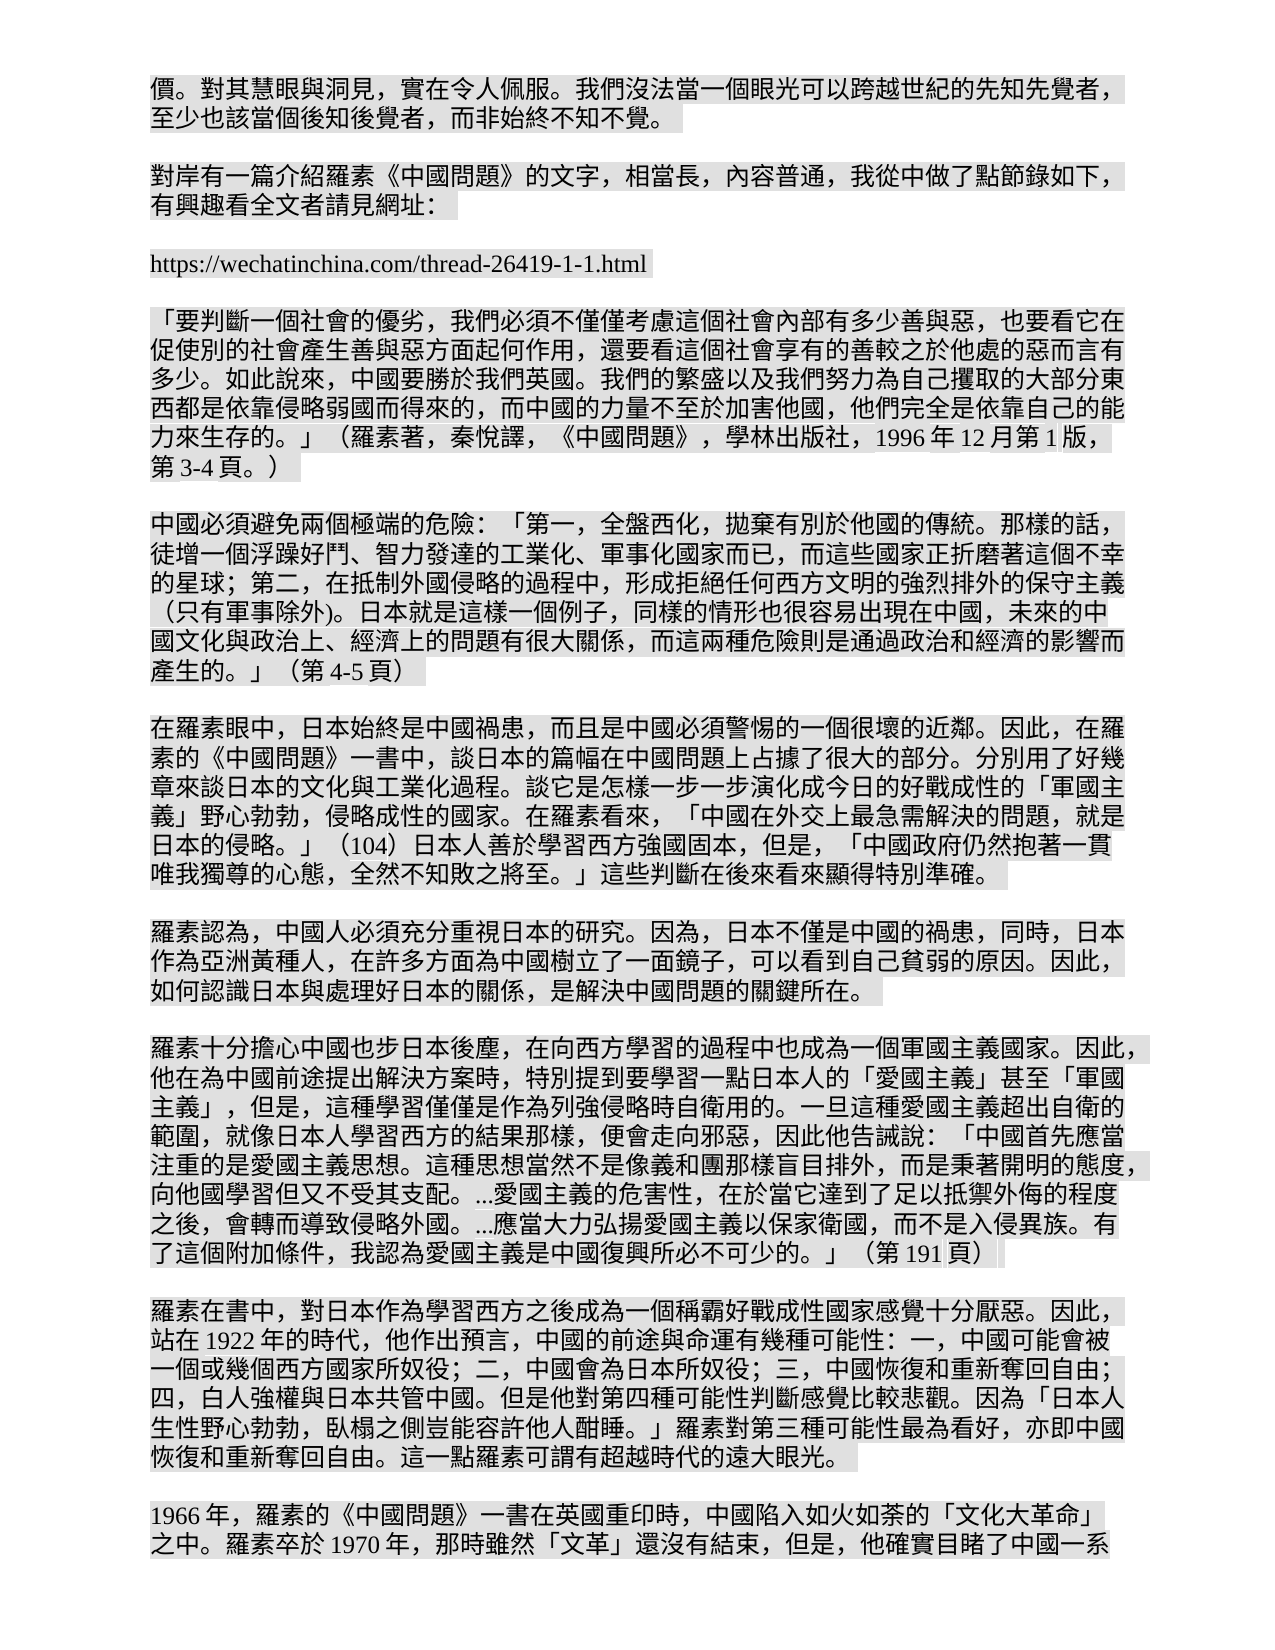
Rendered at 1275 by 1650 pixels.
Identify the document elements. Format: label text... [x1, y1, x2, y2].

text 研究維根斯坦，必然得了解羅素，因為兩人在有關 "數學的基礎" 以及邏輯本質等問題的見解上，南轅北轍。我過去有一種偏見，認為羅素寫的那些與數學或哲學無關的東西統統都不值得閱讀，只能當閒書翻翻，因為總感覺缺乏基本的嚴肅性與內涵。最近偶然讀了他的《中國問題》，倒是很訝異於他的遠見。也許人與人之間確實有聰明才智高低差別，有些人的眼光可以看得很遠很遠，比方說當代最偉大的哲學家--范光棣，我過去並不知道他老早在半個多世紀前就親共，我只知道他是我看過把維根斯講得最好、同時也是最早指出維根斯坦思想價值的一個哲學家。 羅素是1920-1921年來到中國，待了不到一年。返回英國後，1922年隨即出版《中國問題》一書。書裏頭有些話，即便是2017年講的，都仍顯得高瞻遠矚，更不用說是將近一百年前所寫。一百年前的中國，已經被東西方列強搞得滿目瘡痍，民不聊生，在那樣一種近乎破敗絕望的國家處境中，羅素竟然能一一預見中國的未來命運，並且對它做出極高評價。對其慧眼與洞見，實在令人佩服。我們沒法當一個眼光可以跨越世紀的先知先覺者，至少也該當個後知後覺者，而非始終不知不覺。 對岸有一篇介紹羅素《中國問題》的文字，相當長，內容普通，我從中做了點節錄如下，有興趣看全文者請見網址： https://wechatinchina.com/thread-26419-1-1.html 「要判斷一個社會的優劣，我們必須不僅僅考慮這個社會內部有多少善與惡，也要看它在促使別的社會產生善與惡方面起何作用，還要看這個社會享有的善較之於他處的惡而言有多少。如此說來，中國要勝於我們英國。我們的繁盛以及我們努力為自己攫取的大部分東西都是依靠侵略弱國而得來的，而中國的力量不至於加害他國，他們完全是依靠自己的能力來生存的。」（羅素著，秦悅譯，《中國問題》，學林出版社，1996年12月第1版，第3-4頁。） 中國必須避免兩個極端的危險：「第一，全盤西化，拋棄有別於他國的傳統。那樣的話，徒增一個浮躁好鬥、智力發達的工業化、軍事化國家而已，而這些國家正折磨著這個不幸的星球；第二，在抵制外國侵略的過程中，形成拒絕任何西方文明的強烈排外的保守主義（只有軍事除外)。日本就是這樣一個例子，同樣的情形也很容易出現在中國，未來的中國文化與政治上、經濟上的問題有很大關係，而這兩種危險則是通過政治和經濟的影響而產生的。」（第4-5頁） 在羅素眼中，日本始終是中國禍患，而且是中國必須警惕的一個很壞的近鄰。因此，在羅素的《中國問題》一書中，談日本的篇幅在中國問題上占據了很大的部分。分別用了好幾章來談日本的文化與工業化過程。談它是怎樣一步一步演化成今日的好戰成性的「軍國主義」野心勃勃，侵略成性的國家。在羅素看來，「中國在外交上最急需解決的問題，就是日本的侵略。」（104）日本人善於學習西方強國固本，但是，「中國政府仍然抱著一貫唯我獨尊的心態，全然不知敗之將至。」這些判斷在後來看來顯得特別準確。 羅素認為，中國人必須充分重視日本的研究。因為，日本不僅是中國的禍患，同時，日本作為亞洲黃種人，在許多方面為中國樹立了一面鏡子，可以看到自己貧弱的原因。因此，如何認識日本與處理好日本的關係，是解決中國問題的關鍵所在。 羅素十分擔心中國也步日本後塵，在向西方學習的過程中也成為一個軍國主義國家。因此，他在為中國前途提出解決方案時，特別提到要學習一點日本人的「愛國主義」甚至「軍國主義」，但是，這種學習僅僅是作為列強侵略時自衛用的。一旦這種愛國主義超出自衛的範圍，就像日本人學習西方的結果那樣，便會走向邪惡，因此他告誡說：「中國首先應當注重的是愛國主義思想。這種思想當然不是像義和團那樣盲目排外，而是秉著開明的態度，向他國學習但又不受其支配。...愛國主義的危害性，在於當它達到了足以抵禦外侮的程度之後，會轉而導致侵略外國。...應當大力弘揚愛國主義以保家衛國，而不是入侵異族。有了這個附加條件，我認為愛國主義是中國復興所必不可少的。」（第191頁） 羅素在書中，對日本作為學習西方之後成為一個稱霸好戰成性國家感覺十分厭惡。因此，站在1922年的時代，他作出預言，中國的前途與命運有幾種可能性：一，中國可能會被一個或幾個西方國家所奴役；二，中國會為日本所奴役；三，中國恢復和重新奪回自由；四，白人強權與日本共管中國。但是他對第四種可能性判斷感覺比較悲觀。因為「日本人生性野心勃勃，臥榻之側豈能容許他人酣睡。」羅素對第三種可能性最為看好，亦即中國恢復和重新奪回自由。這一點羅素可謂有超越時代的遠大眼光。 1966年，羅素的《中國問題》一書在英國重印時，中國陷入如火如荼的「文化大革命」之中。羅素卒於1970年，那時雖然「文革」還沒有結束，但是，他確實目睹了中國一系列的重大變化。及至「共和國」建立之後，他特意於1958年到1959年專門撰寫了一本插圖通俗讀物《西方的智慧》，並題簽「將此書獻給毛澤東」，可以想見，如果說1922年的《中國問題》是專門為英國、歐洲、美國人寫的書，以便幫助歐美西洋人對中國的了解的話，那麼這本簡易通俗讀本《西方的智慧》就是專門為中國人撰寫的。 羅素在書的結尾為中國指出了三條發展之路。第一，建立一個清廉高效有序的政府；第二，大力發展工業；第三，大力辦好教育事業，提高國民素質。要培養尖端頂級的科學人才，中國還必須多派留學生到歐洲與美國深造，大量的建設人才更多要依靠自己的教育力量。有了這三條保證，中國就會有希望。而羅素把清廉高效有序的政府的建設，看成中國的最大的希望之所在，那是因為沒有這一條，其他兩條都不可能能夠做到。今天回過頭來看看羅素的對中國問題的分析，其實仍然沒有過時，仍然有很大的借鑑意義。 「中國人待我不薄，我不願意揭他們的短處。但是出於對真理負責，也出於對中國人的考慮，隱諱不是好主意。只是我希望讀者記住，中國是我所接觸的國家中最好的之一，然而卻遭受如此的虐待，我要對世界上每一個強國發出更嚴重的聲討。」（第164-165頁。） [150, 75, 1125, 1559]
